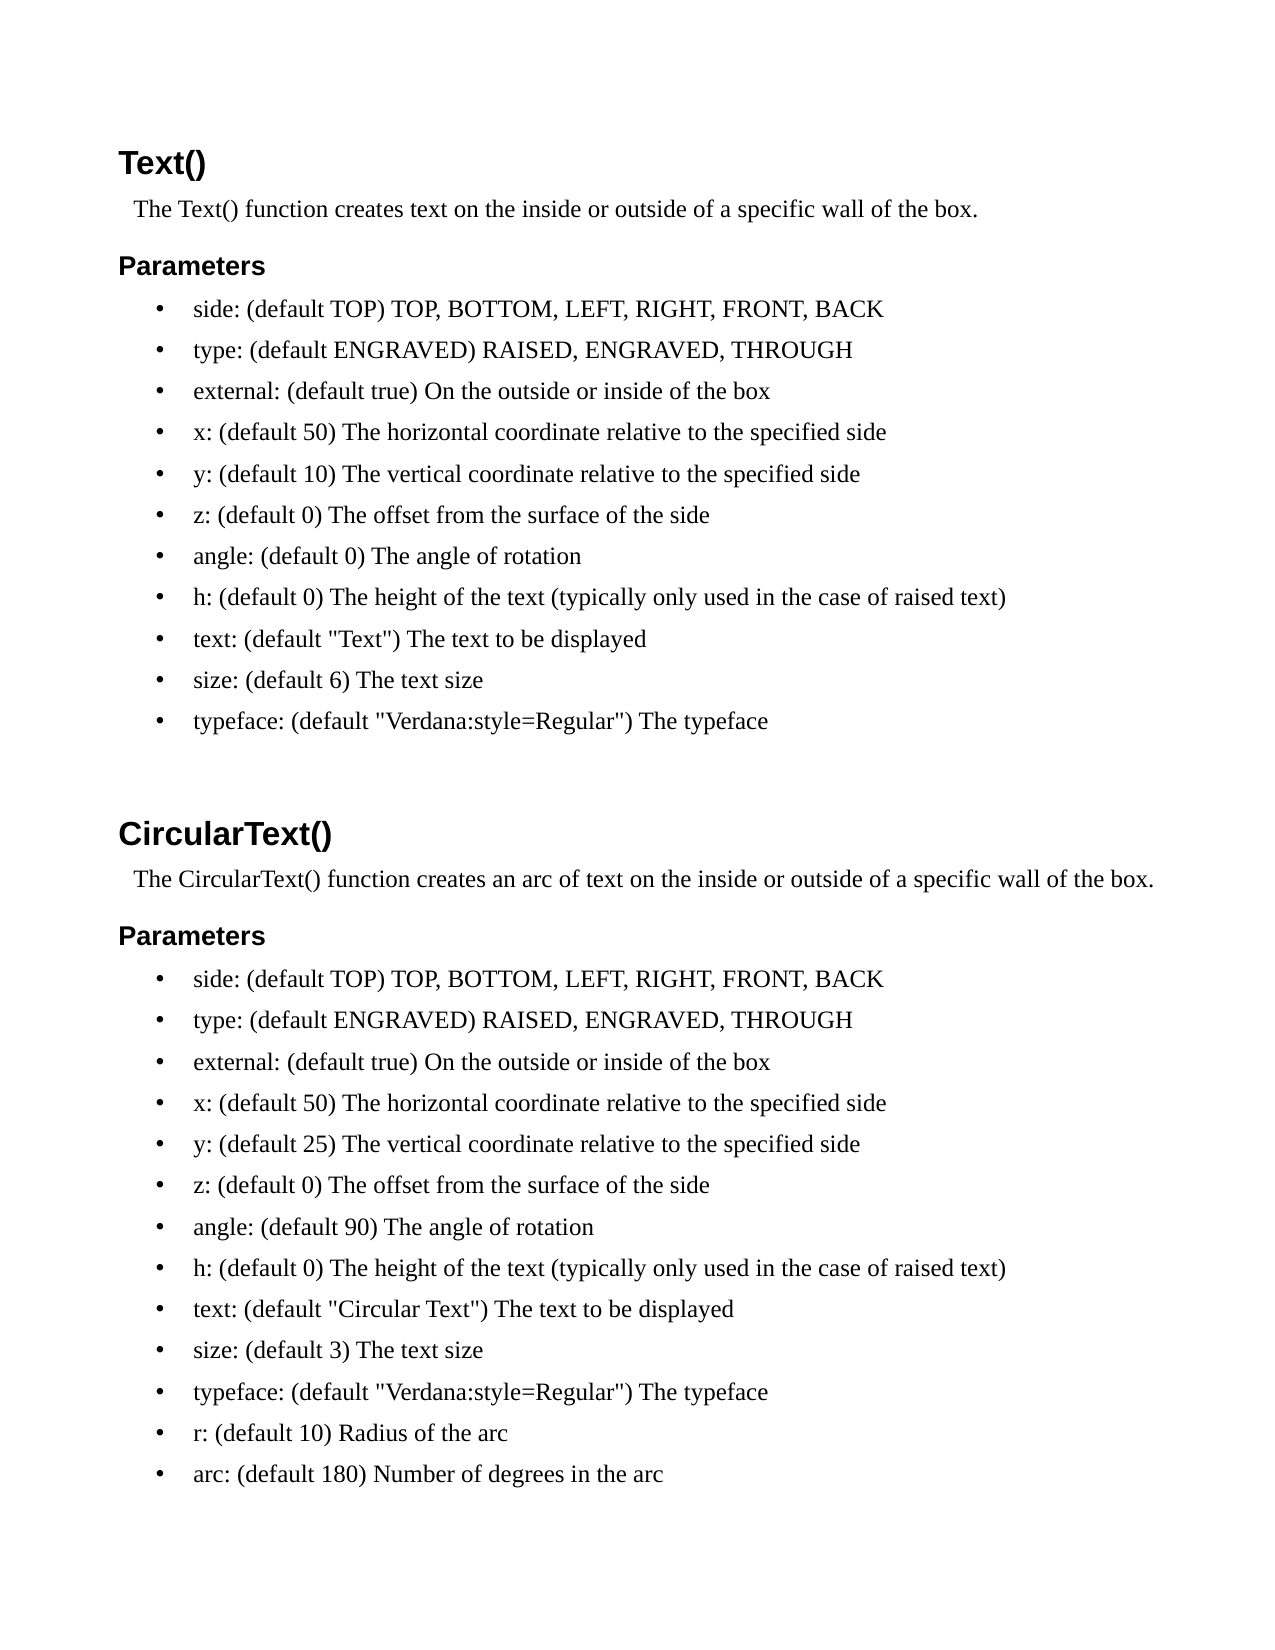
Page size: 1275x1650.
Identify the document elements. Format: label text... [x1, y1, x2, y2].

subtitle Text() [118, 143, 1157, 182]
list y: (default 10) The vertical coordinate relative to the specified side [156, 459, 1157, 487]
list h: (default 0) The height of the text (typically only used in the case of raised text) [156, 1253, 1157, 1282]
list text: (default "Circular Text") The text to be displayed [156, 1294, 1157, 1323]
list side: (default TOP) TOP, BOTTOM, LEFT, RIGHT, FRONT, BACK [156, 294, 1157, 322]
list r: (default 10) Radius of the arc [156, 1418, 1157, 1447]
list external: (default true) On the outside or inside of the box [156, 1047, 1157, 1075]
list typeface: (default "Verdana:style=Regular") The typeface [156, 706, 1157, 735]
subtitle Parameters [118, 250, 1157, 281]
list side: (default TOP) TOP, BOTTOM, LEFT, RIGHT, FRONT, BACK [156, 964, 1157, 993]
list size: (default 6) The text size [156, 665, 1157, 694]
list z: (default 0) The offset from the surface of the side [156, 500, 1157, 529]
text The Text() function creates text on the inside or outside of a specific wall of the box. [118, 194, 1157, 223]
list typeface: (default "Verdana:style=Regular") The typeface [156, 1377, 1157, 1405]
list y: (default 25) The vertical coordinate relative to the specified side [156, 1129, 1157, 1158]
list arc: (default 180) Number of degrees in the arc [156, 1459, 1157, 1488]
list z: (default 0) The offset from the surface of the side [156, 1170, 1157, 1199]
list x: (default 50) The horizontal coordinate relative to the specified side [156, 1088, 1157, 1117]
subtitle CircularText() [118, 814, 1157, 852]
list size: (default 3) The text size [156, 1335, 1157, 1364]
list type: (default ENGRAVED) RAISED, ENGRAVED, THROUGH [156, 335, 1157, 364]
list external: (default true) On the outside or inside of the box [156, 376, 1157, 405]
list angle: (default 0) The angle of rotation [156, 541, 1157, 570]
subtitle Parameters [118, 920, 1157, 952]
text The CircularText() function creates an arc of text on the inside or outside of a specific wall of the box. [118, 864, 1157, 893]
list x: (default 50) The horizontal coordinate relative to the specified side [156, 417, 1157, 446]
list angle: (default 90) The angle of rotation [156, 1212, 1157, 1240]
list text: (default "Text") The text to be displayed [156, 624, 1157, 652]
list type: (default ENGRAVED) RAISED, ENGRAVED, THROUGH [156, 1005, 1157, 1034]
list h: (default 0) The height of the text (typically only used in the case of raised text) [156, 582, 1157, 611]
